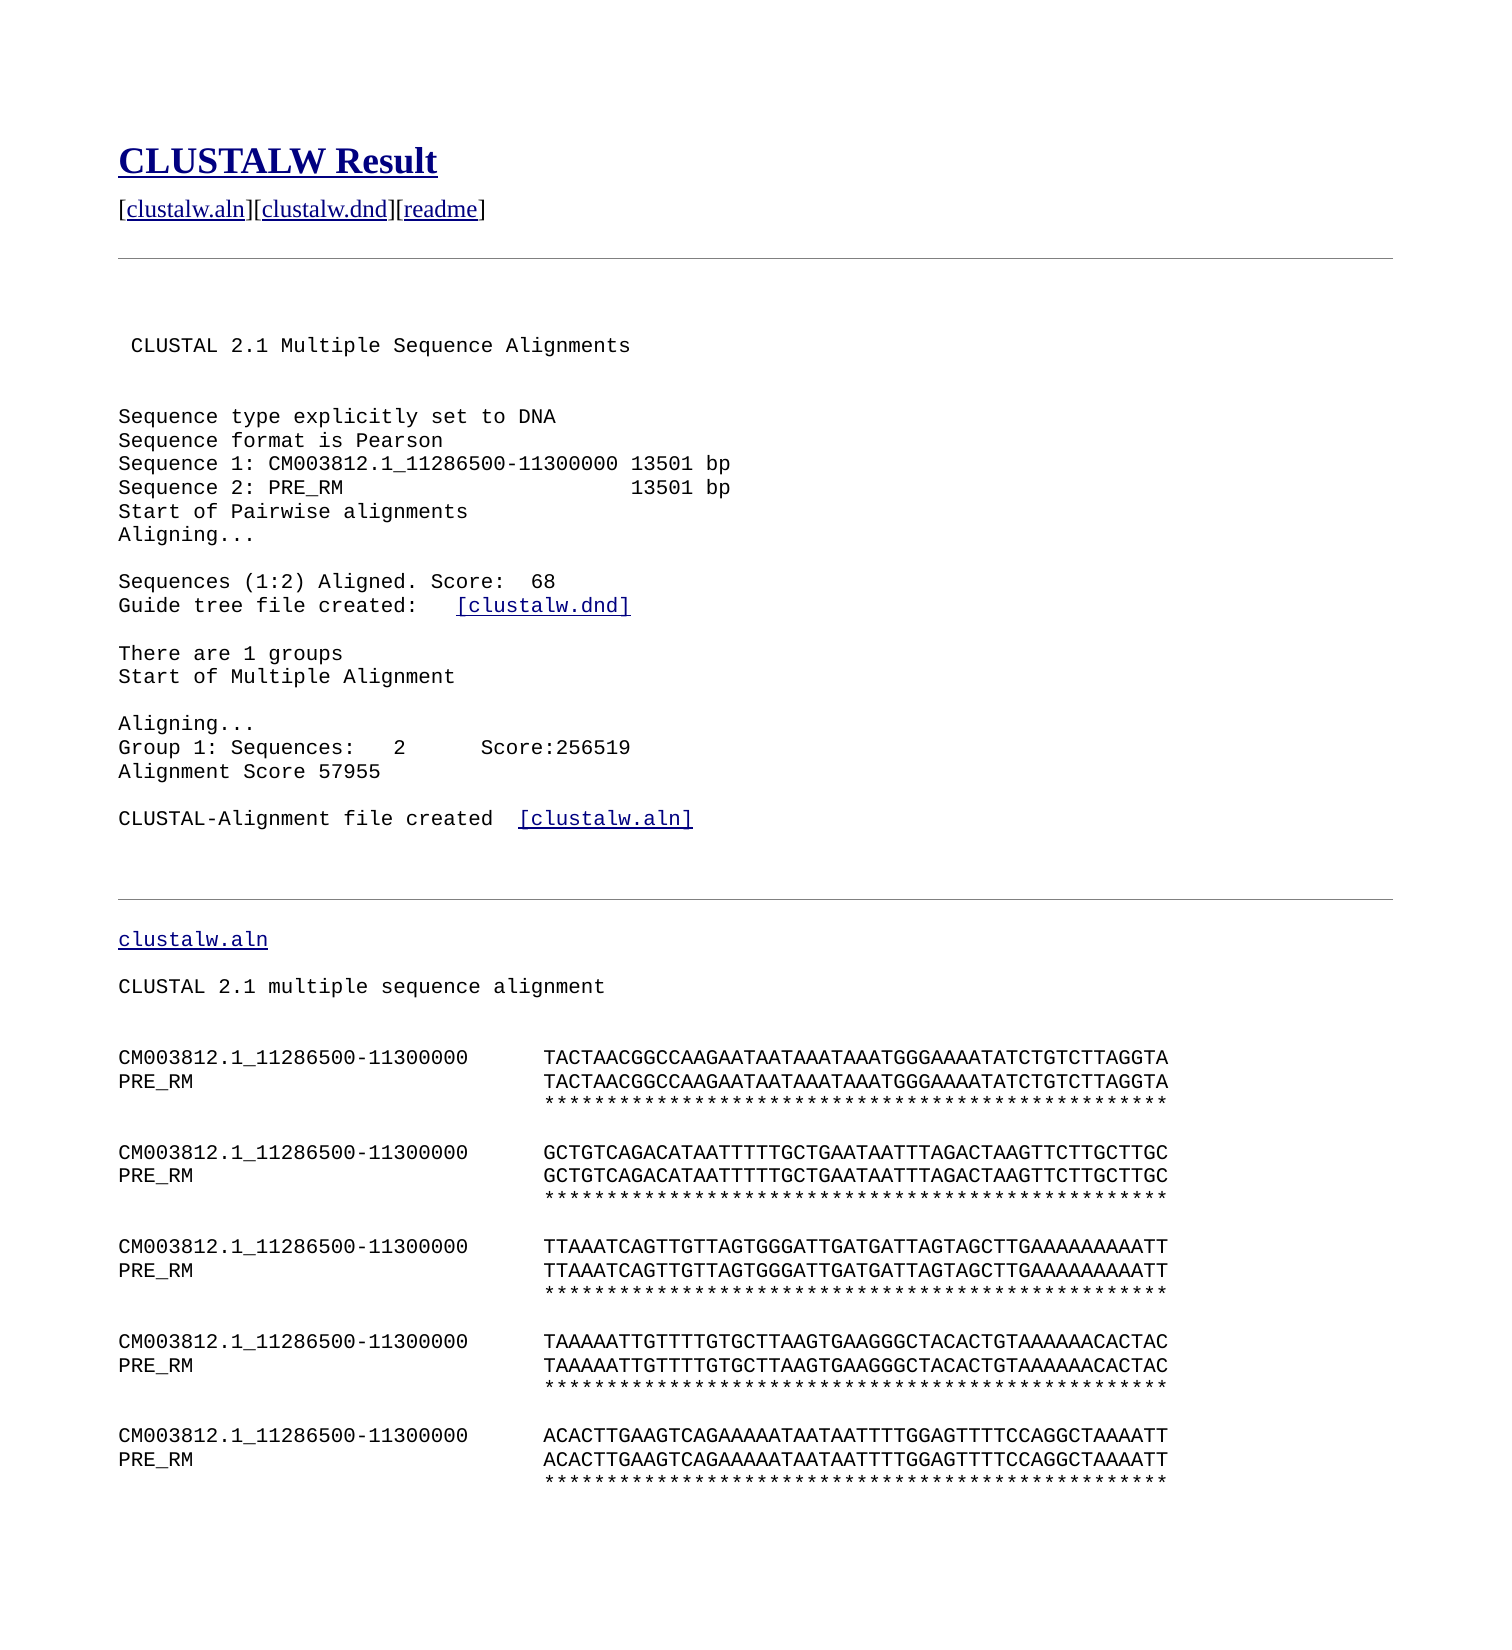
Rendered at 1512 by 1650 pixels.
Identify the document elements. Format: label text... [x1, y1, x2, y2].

text Start of Multiple Alignment [118, 666, 1393, 690]
text CM003812.1_11286500-11300000 TAAAAATTGTTTTGTGCTTAAGTGAAGGGCTACACTGTAAAAAACACTAC [118, 1331, 1393, 1354]
text Sequence 1: CM003812.1_11286500-11300000 13501 bp [118, 453, 1393, 477]
text CLUSTAL-Alignment file created [clustalw.aln] [118, 808, 1393, 832]
text Alignment Score 57955 [118, 761, 1393, 784]
text Sequence format is Pearson [118, 430, 1393, 453]
text CLUSTAL 2.1 Multiple Sequence Alignments [118, 335, 1393, 359]
text PRE_RM GCTGTCAGACATAATTTTTGCTGAATAATTTAGACTAAGTTCTTGCTTGC [118, 1165, 1393, 1189]
text ************************************************** [118, 1473, 1393, 1496]
subtitle CLUSTALW Result [118, 139, 1393, 182]
text Group 1: Sequences: 2 Score:256519 [118, 737, 1393, 761]
text Sequence 2: PRE_RM 13501 bp [118, 477, 1393, 501]
text Aligning... [118, 713, 1393, 737]
text PRE_RM TAAAAATTGTTTTGTGCTTAAGTGAAGGGCTACACTGTAAAAAACACTAC [118, 1354, 1393, 1378]
text ************************************************** [118, 1378, 1393, 1402]
text clustalw.aln [118, 929, 1393, 953]
text There are 1 groups [118, 642, 1393, 666]
text CM003812.1_11286500-11300000 GCTGTCAGACATAATTTTTGCTGAATAATTTAGACTAAGTTCTTGCTTGC [118, 1142, 1393, 1165]
text ************************************************** [118, 1189, 1393, 1213]
text CM003812.1_11286500-11300000 TACTAACGGCCAAGAATAATAAATAAATGGGAAAATATCTGTCTTAGGTA [118, 1047, 1393, 1071]
text CM003812.1_11286500-11300000 ACACTTGAAGTCAGAAAAATAATAATTTTGGAGTTTTCCAGGCTAAAATT [118, 1426, 1393, 1449]
text Sequences (1:2) Aligned. Score: 68 [118, 572, 1393, 595]
text Guide tree file created: [clustalw.dnd] [118, 595, 1393, 619]
text PRE_RM TACTAACGGCCAAGAATAATAAATAAATGGGAAAATATCTGTCTTAGGTA [118, 1071, 1393, 1094]
text CM003812.1_11286500-11300000 TTAAATCAGTTGTTAGTGGGATTGATGATTAGTAGCTTGAAAAAAAAATT [118, 1236, 1393, 1260]
text Aligning... [118, 524, 1393, 548]
text ************************************************** [118, 1284, 1393, 1307]
text PRE_RM TTAAATCAGTTGTTAGTGGGATTGATGATTAGTAGCTTGAAAAAAAAATT [118, 1260, 1393, 1284]
text Sequence type explicitly set to DNA [118, 406, 1393, 430]
text Start of Pairwise alignments [118, 501, 1393, 524]
text PRE_RM ACACTTGAAGTCAGAAAAATAATAATTTTGGAGTTTTCCAGGCTAAAATT [118, 1449, 1393, 1473]
text ************************************************** [118, 1094, 1393, 1118]
text [clustalw.aln][clustalw.dnd][readme] [118, 194, 1393, 223]
text CLUSTAL 2.1 multiple sequence alignment [118, 976, 1393, 1000]
